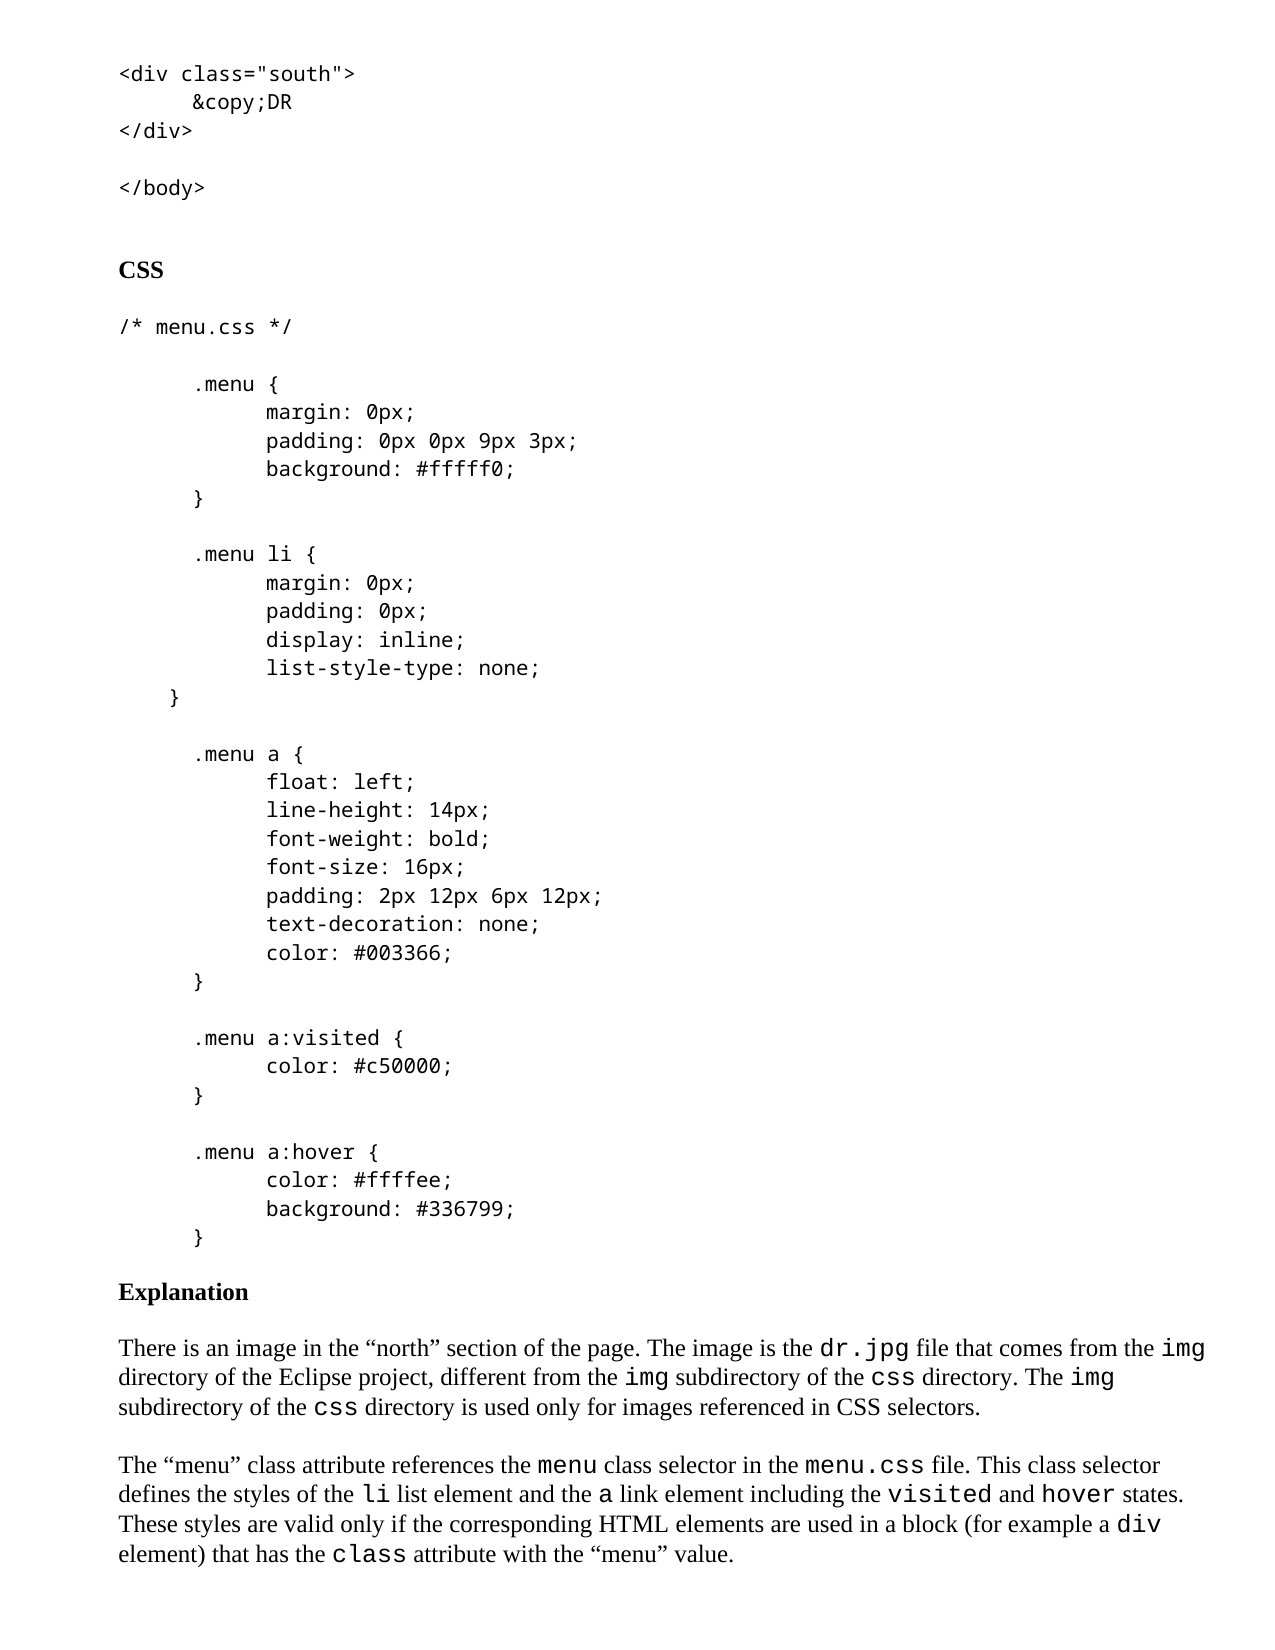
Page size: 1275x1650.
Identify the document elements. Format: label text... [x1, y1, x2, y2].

text color: #003366; [118, 938, 1216, 966]
text There is an image in the “north” section of the page. The image is the dr.jpg file that comes from the img directory of the Eclipse project, different from the img subdirectory of the css directory. The img subdirectory of the css directory is used only for images referenced in CSS selectors. [118, 1334, 1216, 1423]
text </body> [118, 173, 1216, 201]
text /* menu.css */ [118, 312, 1216, 341]
text background: #fffff0; [118, 454, 1216, 483]
text padding: 0px 0px 9px 3px; [118, 426, 1216, 454]
text display: inline; [118, 625, 1216, 653]
text background: #336799; [118, 1194, 1216, 1222]
text .menu li { [118, 539, 1216, 568]
text color: #ffffee; [118, 1165, 1216, 1194]
text list-style-type: none; [118, 653, 1216, 682]
text &copy;DR [118, 87, 1216, 116]
text The “menu” class attribute references the menu class selector in the menu.css file. This class selector defines the styles of the li list element and the a link element including the visited and hover states. These styles are valid only if the corresponding HTML elements are used in a block (for example a div element) that has the class attribute with the “menu” value. [118, 1451, 1216, 1570]
text </div> [118, 116, 1216, 144]
text } [118, 1080, 1216, 1108]
text } [118, 682, 1216, 710]
text margin: 0px; [118, 397, 1216, 426]
text } [118, 1222, 1216, 1251]
text Explanation [118, 1278, 1216, 1306]
text .menu a:hover { [118, 1137, 1216, 1165]
text font-size: 16px; [118, 852, 1216, 881]
text line-height: 14px; [118, 796, 1216, 824]
text text-decoration: none; [118, 909, 1216, 938]
text .menu a:visited { [118, 1023, 1216, 1051]
text CSS [118, 257, 1216, 284]
text padding: 0px; [118, 596, 1216, 625]
text float: left; [118, 767, 1216, 796]
text } [118, 483, 1216, 511]
text color: #c50000; [118, 1051, 1216, 1080]
text font-weight: bold; [118, 824, 1216, 852]
text <div class="south"> [118, 59, 1216, 87]
text .menu { [118, 369, 1216, 397]
text padding: 2px 12px 6px 12px; [118, 881, 1216, 909]
text margin: 0px; [118, 568, 1216, 596]
text .menu a { [118, 739, 1216, 767]
text } [118, 966, 1216, 994]
